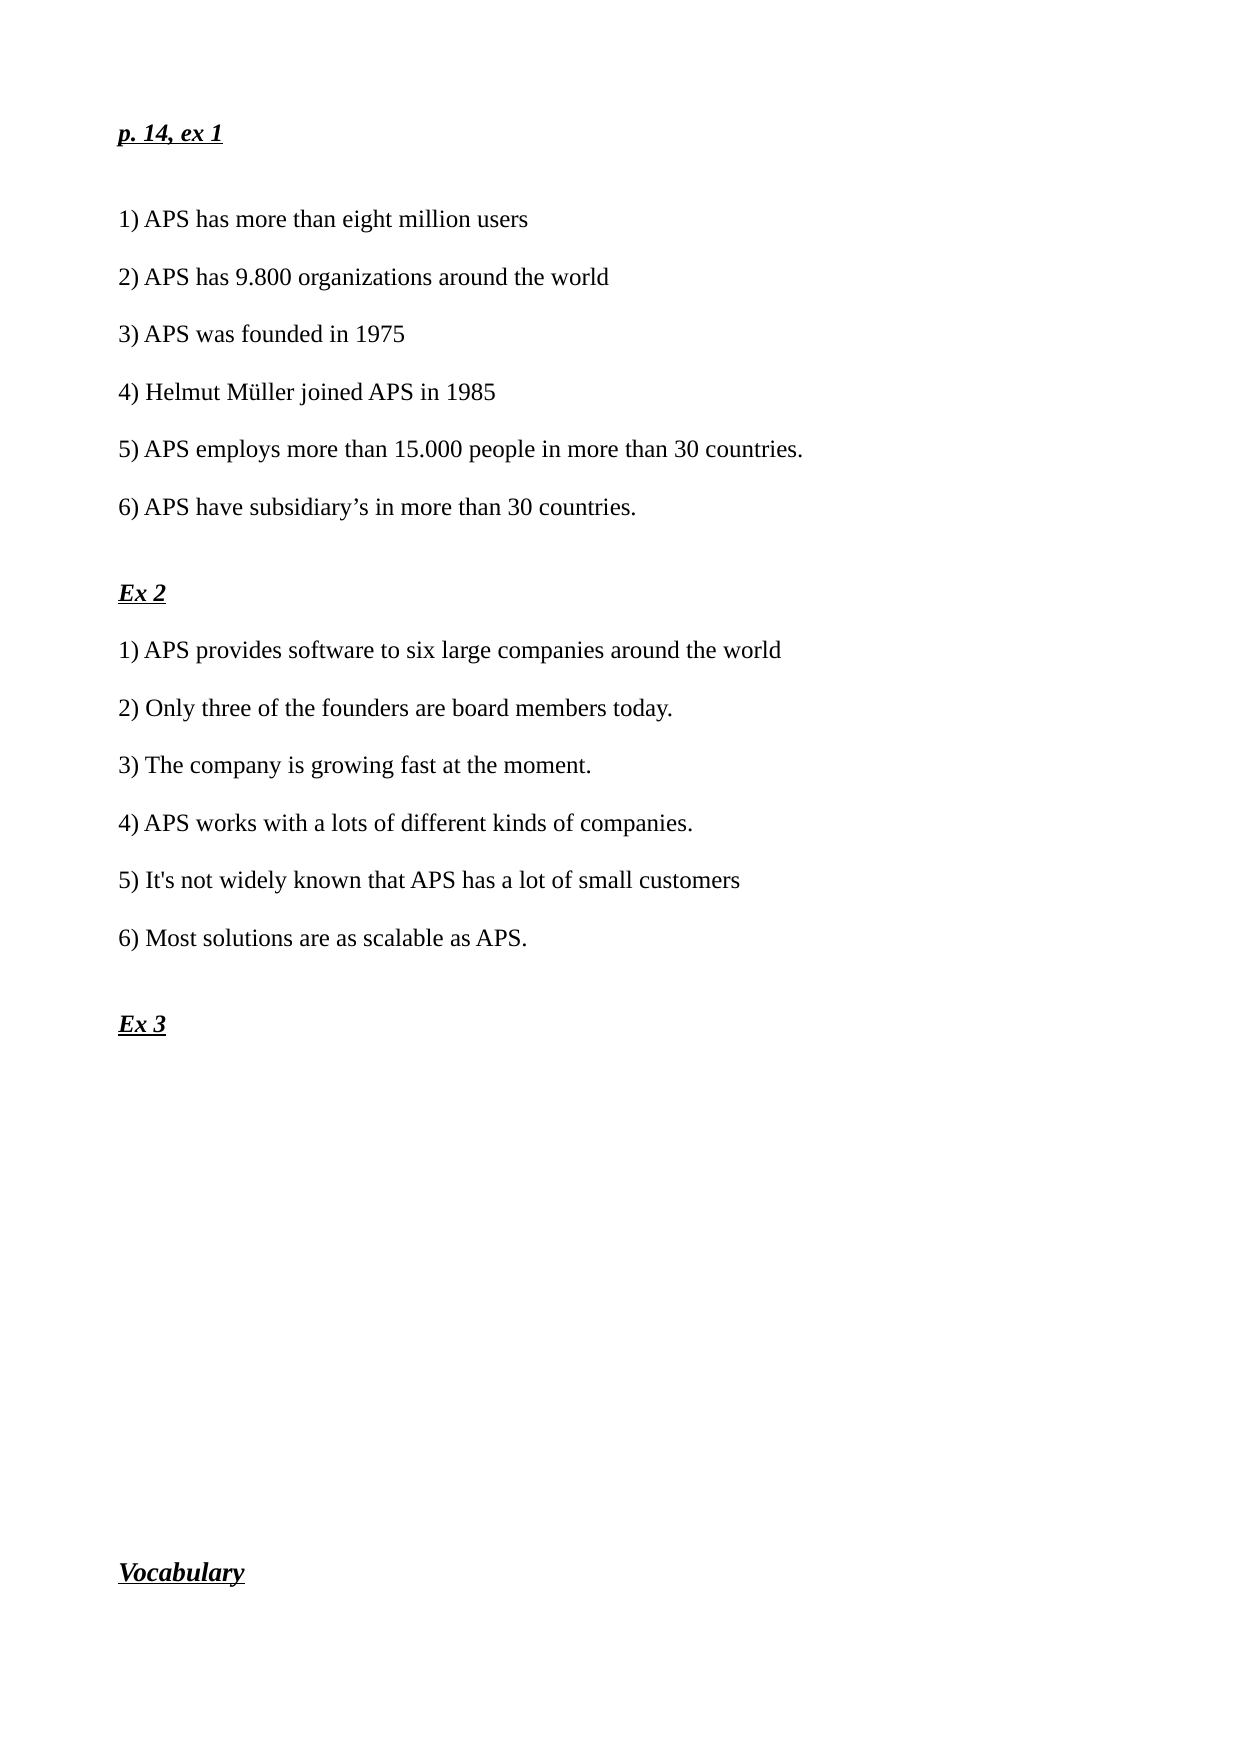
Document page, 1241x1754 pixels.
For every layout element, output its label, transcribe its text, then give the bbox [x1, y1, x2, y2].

text Vocabulary [118, 1556, 1122, 1587]
text Ex 3 [118, 1009, 1122, 1038]
text Ex 2 [118, 578, 1122, 607]
text p. 14, ex 1 [118, 118, 1122, 147]
text 3) APS was founded in 1975 [118, 319, 1122, 348]
text 1) APS has more than eight million users [118, 204, 1122, 233]
text 2) Only three of the founders are board members today. [118, 693, 1122, 722]
text 5) It's not widely known that APS has a lot of small customers [118, 866, 1122, 894]
text 6) Most solutions are as scalable as APS. [118, 923, 1122, 952]
text 1) APS provides software to six large companies around the world [118, 636, 1122, 664]
text 3) The company is growing fast at the moment. [118, 751, 1122, 779]
text 4) APS works with a lots of different kinds of companies. [118, 808, 1122, 837]
text 2) APS has 9.800 organizations around the world [118, 262, 1122, 291]
text 4) Helmut Müller joined APS in 1985 [118, 377, 1122, 406]
text 6) APS have subsidiary’s in more than 30 countries. [118, 492, 1122, 521]
text 5) APS employs more than 15.000 people in more than 30 countries. [118, 434, 1122, 463]
